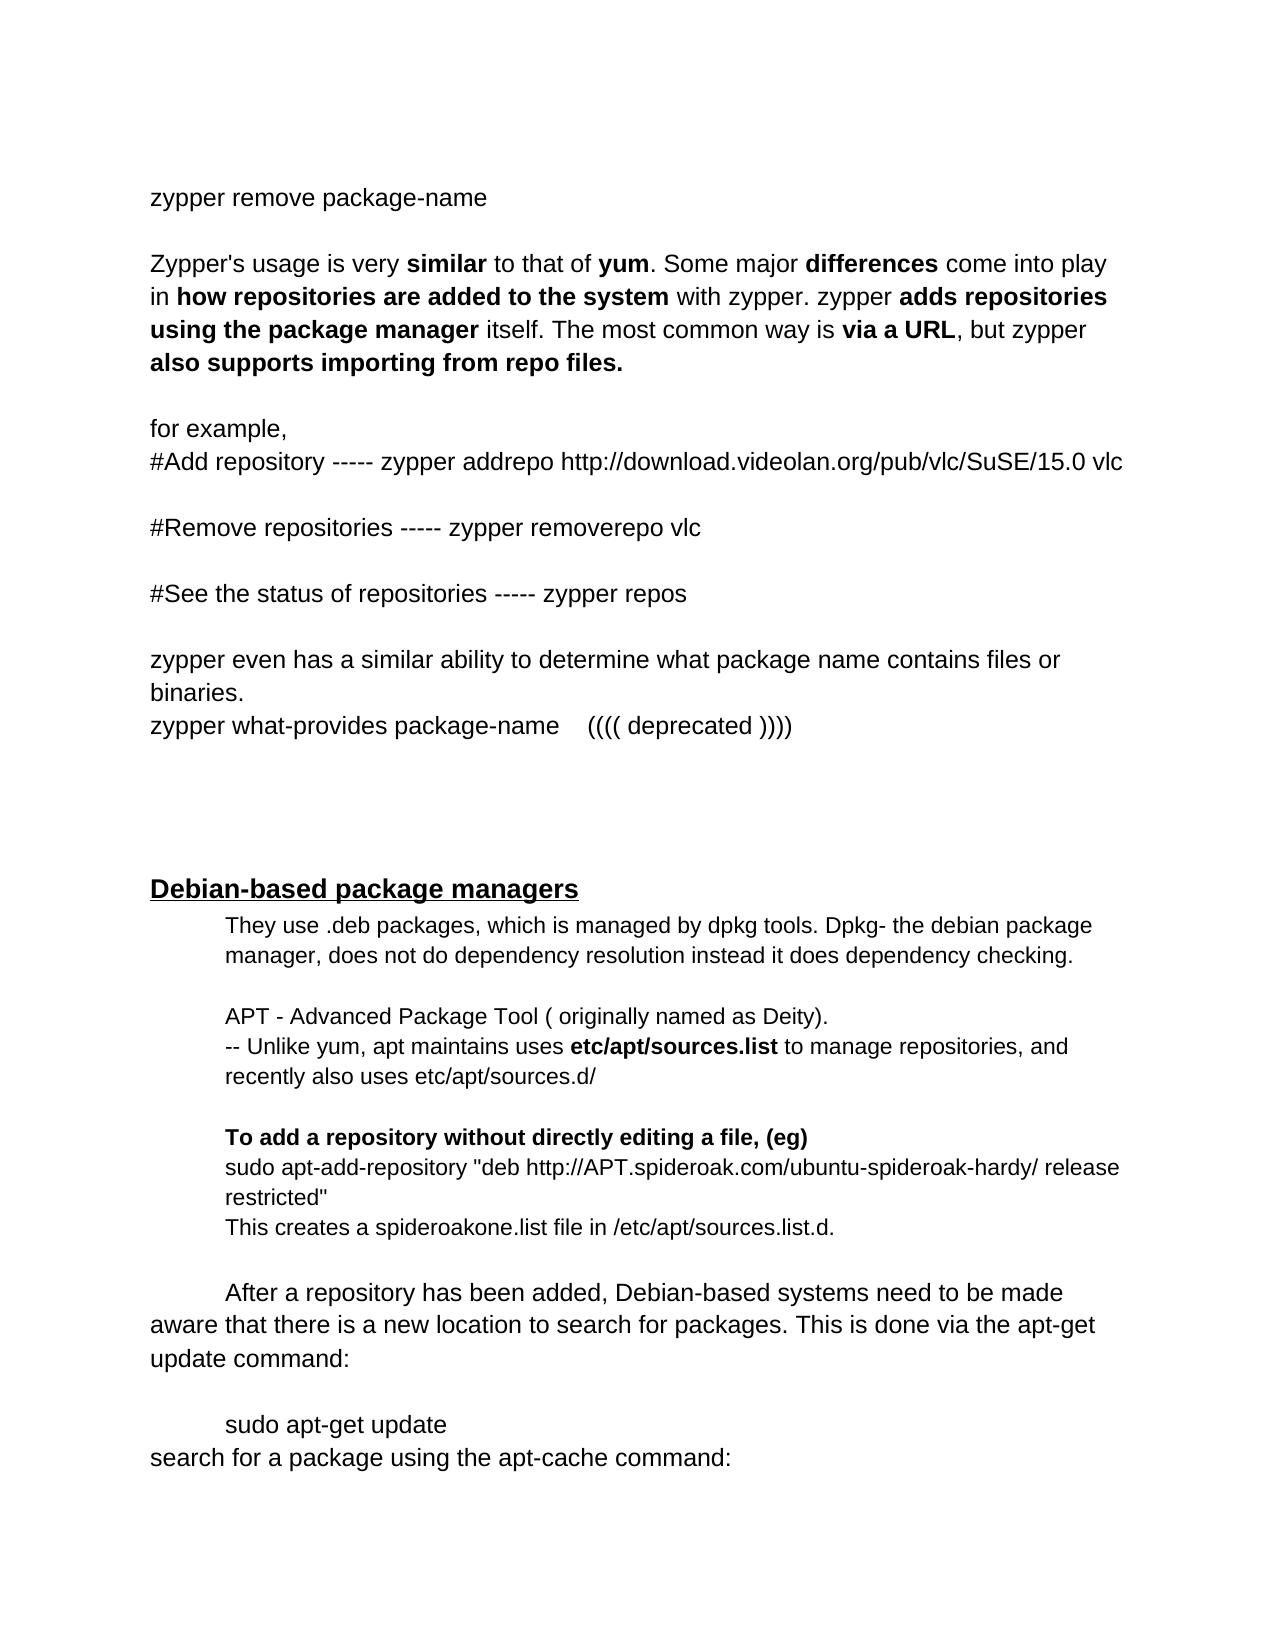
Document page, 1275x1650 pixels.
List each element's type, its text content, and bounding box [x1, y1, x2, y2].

text APT - Advanced Package Tool ( originally named as Deity). [225, 1003, 1125, 1029]
text zypper remove package-name [150, 183, 1125, 212]
text To add a repository without directly editing a file, (eg) [225, 1124, 1125, 1150]
text They use .deb packages, which is managed by dpkg tools. Dpkg- the debian package manager, does not do dependency resolution instead it does dependency checking. [225, 912, 1125, 969]
text for example, [150, 414, 1125, 443]
text -- Unlike yum, apt maintains uses etc/apt/sources.list to manage repositories, and recently also uses etc/apt/sources.d/ [225, 1033, 1125, 1089]
text search for a package using the apt-cache command: [150, 1443, 1125, 1471]
text After a repository has been added, Debian-based systems need to be made aware that there is a new location to search for packages. This is done via the apt-get update command: [150, 1277, 1125, 1372]
text #See the status of repositories ----- zypper repos [150, 579, 1125, 608]
text zypper what-provides package-name (((( deprecated )))) [150, 711, 1125, 740]
text This creates a spideroakone.list file in /etc/apt/sources.list.d. [225, 1214, 1125, 1241]
text sudo apt-get update [150, 1409, 1125, 1438]
text #Add repository ----- zypper addrepo http://download.videolan.org/pub/vlc/SuSE/15.0 vlc [150, 447, 1125, 476]
subtitle Debian-based package managers [150, 873, 1125, 904]
text zypper even has a similar ability to determine what package name contains files or binaries. [150, 645, 1125, 707]
text #Remove repositories ----- zypper removerepo vlc [150, 513, 1125, 542]
text sudo apt-add-repository "deb http://APT.spideroak.com/ubuntu-spideroak-hardy/ release restricted" [225, 1154, 1125, 1210]
text Zypper's usage is very similar to that of yum. Some major differences come into play in how repositories are added to the system with zypper. zypper adds repositories using the package manager itself. The most common way is via a URL, but zypper also supports importing from repo files. [150, 249, 1125, 377]
